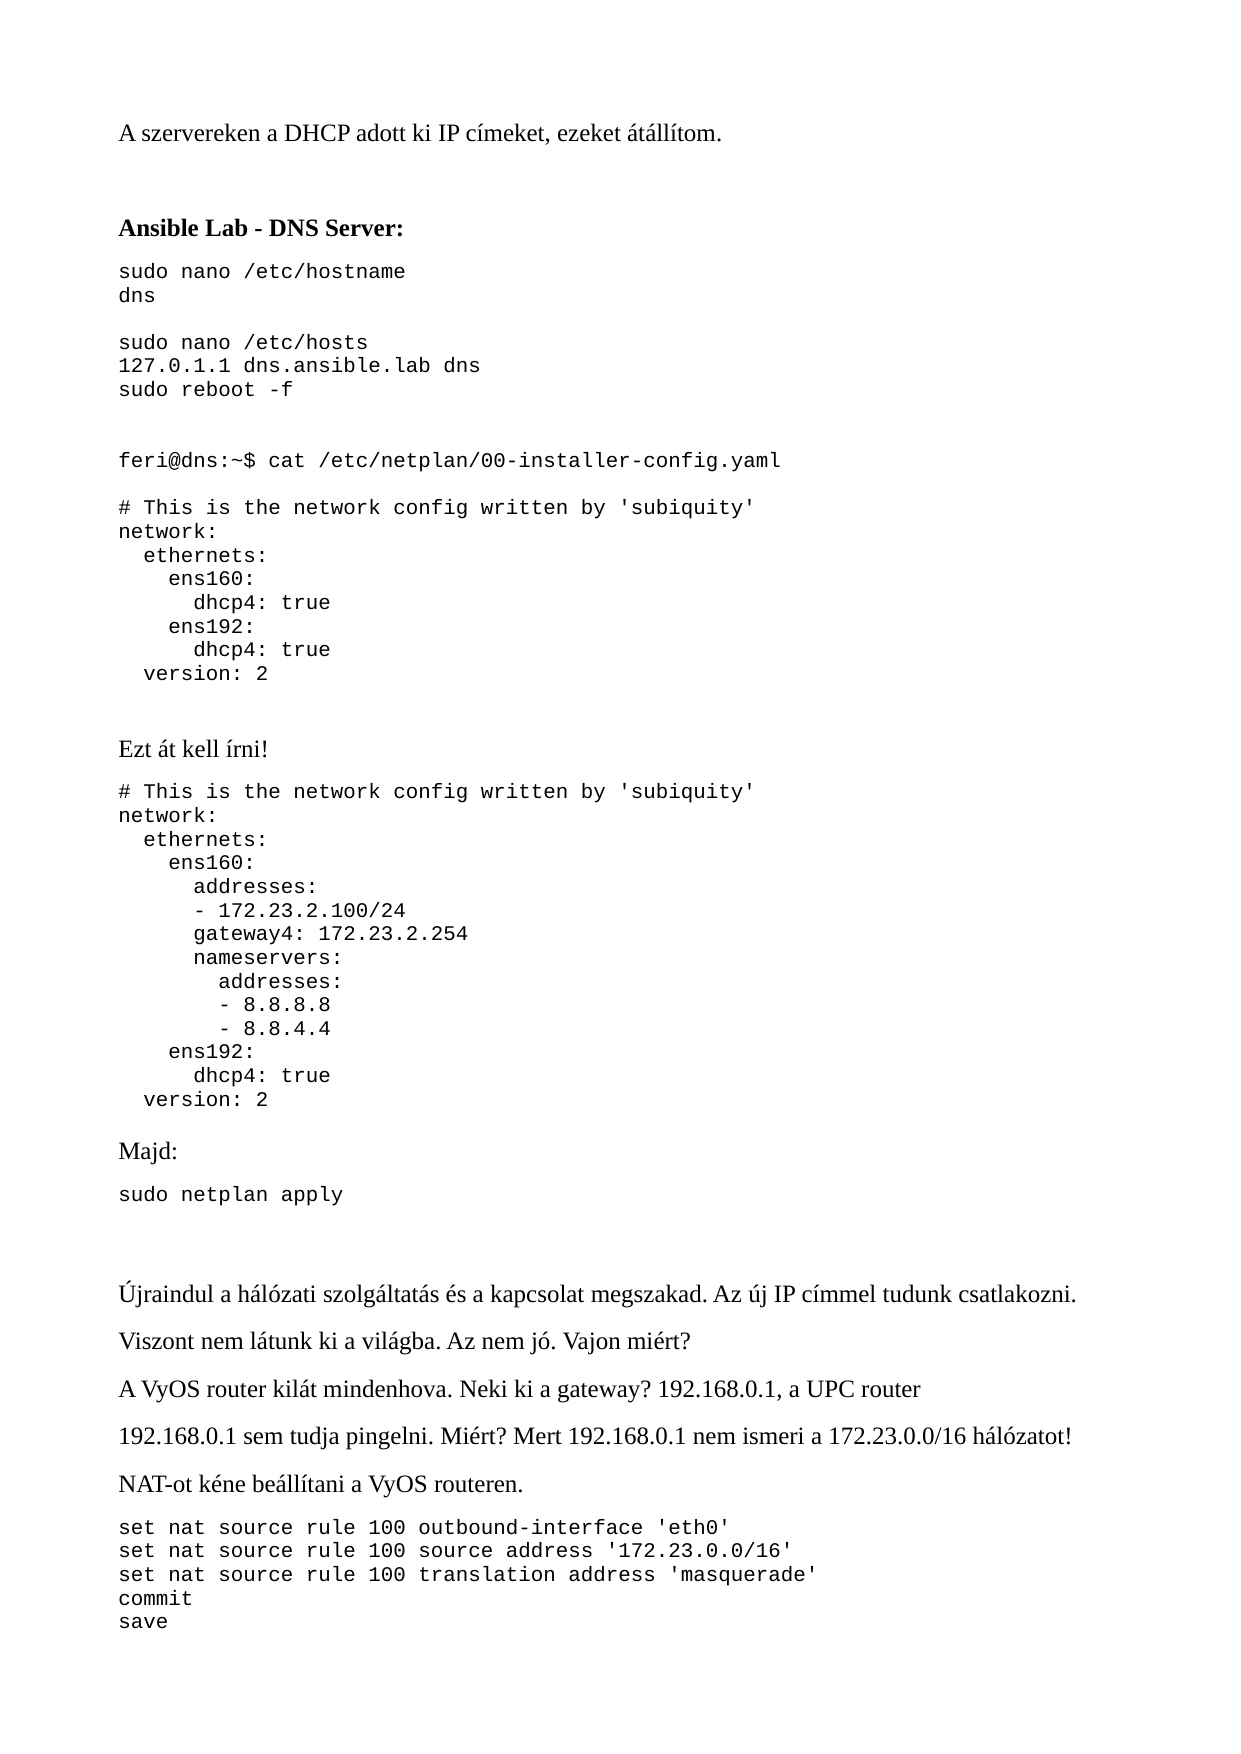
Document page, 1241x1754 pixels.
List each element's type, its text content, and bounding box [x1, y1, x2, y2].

text dhcp4: true [118, 592, 1122, 616]
text dhcp4: true [118, 639, 1122, 663]
text - 8.8.4.4 [118, 1018, 1122, 1042]
text A VyOS router kilát mindenhova. Neki ki a gateway? 192.168.0.1, a UPC router [118, 1374, 1122, 1403]
text 127.0.1.1 dns.ansible.lab dns [118, 356, 1122, 379]
text ethernets: [118, 545, 1122, 568]
text ens192: [118, 1042, 1122, 1065]
text # This is the network config written by 'subiquity' [118, 781, 1122, 805]
text Újraindul a hálózati szolgáltatás és a kapcsolat megszakad. Az új IP címmel tudunk csatlakozni. [118, 1279, 1122, 1307]
text sudo reboot -f [118, 379, 1122, 403]
text gateway4: 172.23.2.254 [118, 923, 1122, 947]
text save [118, 1611, 1122, 1635]
text A szervereken a DHCP adott ki IP címeket, ezeket átállítom. [118, 118, 1122, 147]
text set nat source rule 100 translation address 'masquerade' [118, 1564, 1122, 1588]
text network: [118, 805, 1122, 829]
text ens160: [118, 568, 1122, 592]
text nameservers: [118, 947, 1122, 971]
text - 172.23.2.100/24 [118, 900, 1122, 923]
text ethernets: [118, 829, 1122, 852]
text Viszont nem látunk ki a világba. Az nem jó. Vajon miért? [118, 1326, 1122, 1355]
text ens160: [118, 852, 1122, 876]
text - 8.8.8.8 [118, 994, 1122, 1018]
text commit [118, 1588, 1122, 1611]
text Majd: [118, 1136, 1122, 1165]
text network: [118, 521, 1122, 545]
text dhcp4: true [118, 1065, 1122, 1089]
text feri@dns:~$ cat /etc/netplan/00-installer-config.yaml [118, 450, 1122, 474]
text set nat source rule 100 source address '172.23.0.0/16' [118, 1540, 1122, 1564]
text addresses: [118, 971, 1122, 994]
text ens192: [118, 616, 1122, 639]
text 192.168.0.1 sem tudja pingelni. Miért? Mert 192.168.0.1 nem ismeri a 172.23.0.0/16 hálózatot! [118, 1421, 1122, 1450]
text NAT-ot kéne beállítani a VyOS routeren. [118, 1469, 1122, 1498]
text Ansible Lab - DNS Server: [118, 213, 1122, 242]
text sudo nano /etc/hosts [118, 332, 1122, 356]
text sudo netplan apply [118, 1184, 1122, 1207]
text sudo nano /etc/hostname [118, 261, 1122, 284]
text dns [118, 284, 1122, 308]
text addresses: [118, 876, 1122, 900]
text Ezt át kell írni! [118, 734, 1122, 763]
text version: 2 [118, 1089, 1122, 1112]
text # This is the network config written by 'subiquity' [118, 497, 1122, 521]
text version: 2 [118, 663, 1122, 687]
text set nat source rule 100 outbound-interface 'eth0' [118, 1517, 1122, 1540]
